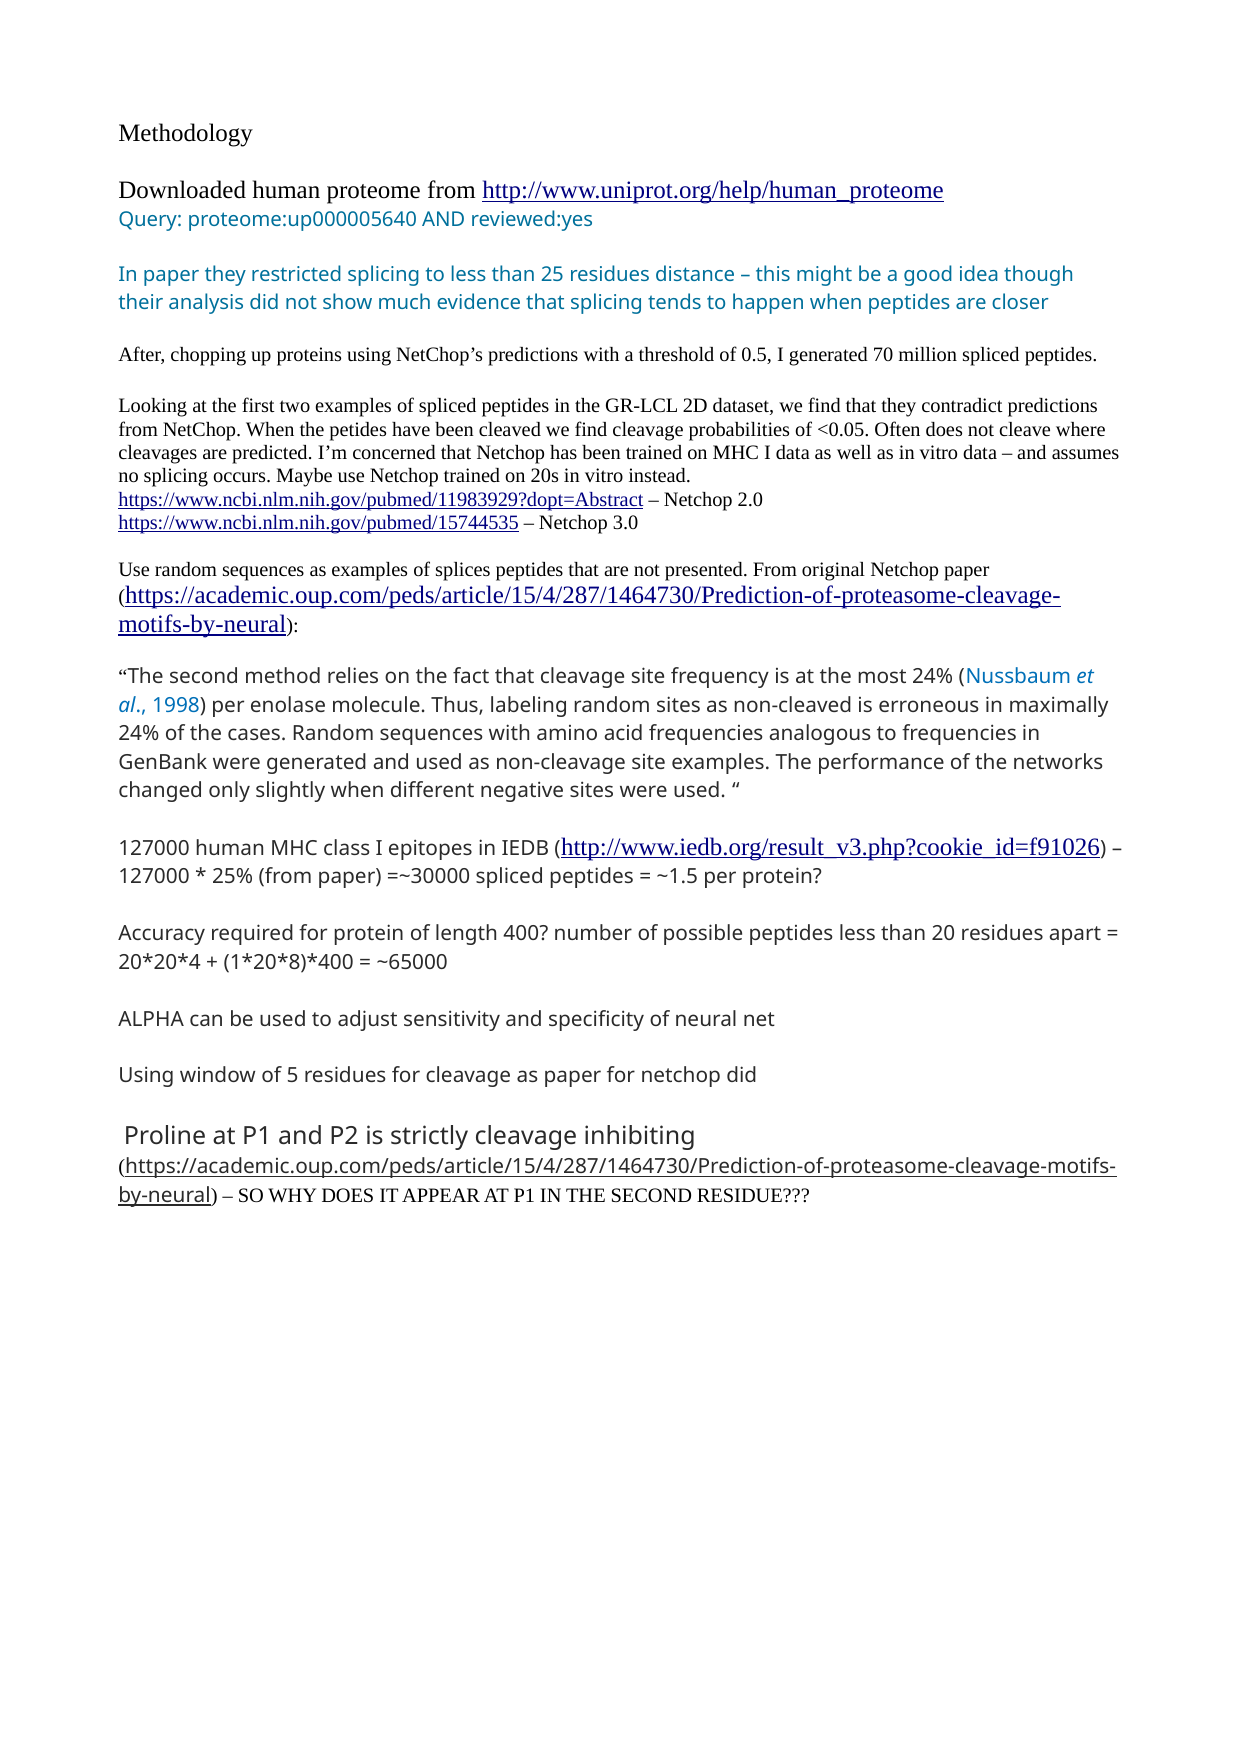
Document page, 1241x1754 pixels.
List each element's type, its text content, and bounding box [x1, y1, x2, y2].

text 127000 human MHC class I epitopes in IEDB (http://www.iedb.org/result_v3.php?cookie_id=f91026) – 127000 * 25% (from paper) =~30000 spliced peptides = ~1.5 per protein? [118, 832, 1122, 890]
text Looking at the first two examples of spliced peptides in the GR-LCL 2D dataset, we find that they contradict predictions from NetChop. When the petides have been cleaved we find cleavage probabilities of <0.05. Often does not cleave where cleavages are predicted. I’m concerned that Netchop has been trained on MHC I data as well as in vitro data – and assumes no splicing occurs. Maybe use Netchop trained on 20s in vitro instead. [118, 394, 1122, 487]
text In paper they restricted splicing to less than 25 residues distance – this might be a good idea though their analysis did not show much evidence that splicing tends to happen when peptides are closer [118, 260, 1122, 315]
text ALPHA can be used to adjust sensitivity and specificity of neural net [118, 1004, 1122, 1032]
text https://www.ncbi.nlm.nih.gov/pubmed/11983929?dopt=Abstract – Netchop 2.0 [118, 487, 1122, 511]
text Use random sequences as examples of splices peptides that are not presented. From original Netchop paper (https://academic.oup.com/peds/article/15/4/287/1464730/Prediction-of-proteasome-cleavage-motifs-by-neural): “The second method relies on the fact that cleavage site frequency is at the most 24% (Nussbaum et al., 1998) per enolase molecule. Thus, labeling random sites as non-cleaved is erroneous in maximally 24% of the cases. Random sequences with amino acid frequencies analogous to frequencies in GenBank were generated and used as non-cleavage site examples. The performance of the networks changed only slightly when different negative sites were used. “ [118, 557, 1122, 804]
text https://www.ncbi.nlm.nih.gov/pubmed/15744535 – Netchop 3.0 [118, 511, 1122, 534]
text Proline at P1 and P2 is strictly cleavage inhibiting (https://academic.oup.com/peds/article/15/4/287/1464730/Prediction-of-proteasome-cleavage-motifs-by-neural) – SO WHY DOES IT APPEAR AT P1 IN THE SECOND RESIDUE??? [118, 1117, 1122, 1208]
text After, chopping up proteins using NetChop’s predictions with a threshold of 0.5, I generated 70 million spliced peptides. [118, 343, 1122, 366]
text Query: proteome:up000005640 AND reviewed:yes [118, 204, 1122, 232]
text Accuracy required for protein of length 400? number of possible peptides less than 20 residues apart = 20*20*4 + (1*20*8)*400 = ~65000 [118, 918, 1122, 975]
text Using window of 5 residues for cleavage as paper for netchop did [118, 1061, 1122, 1089]
text Downloaded human proteome from http://www.uniprot.org/help/human_proteome [118, 176, 1122, 204]
text Methodology [118, 118, 1122, 147]
